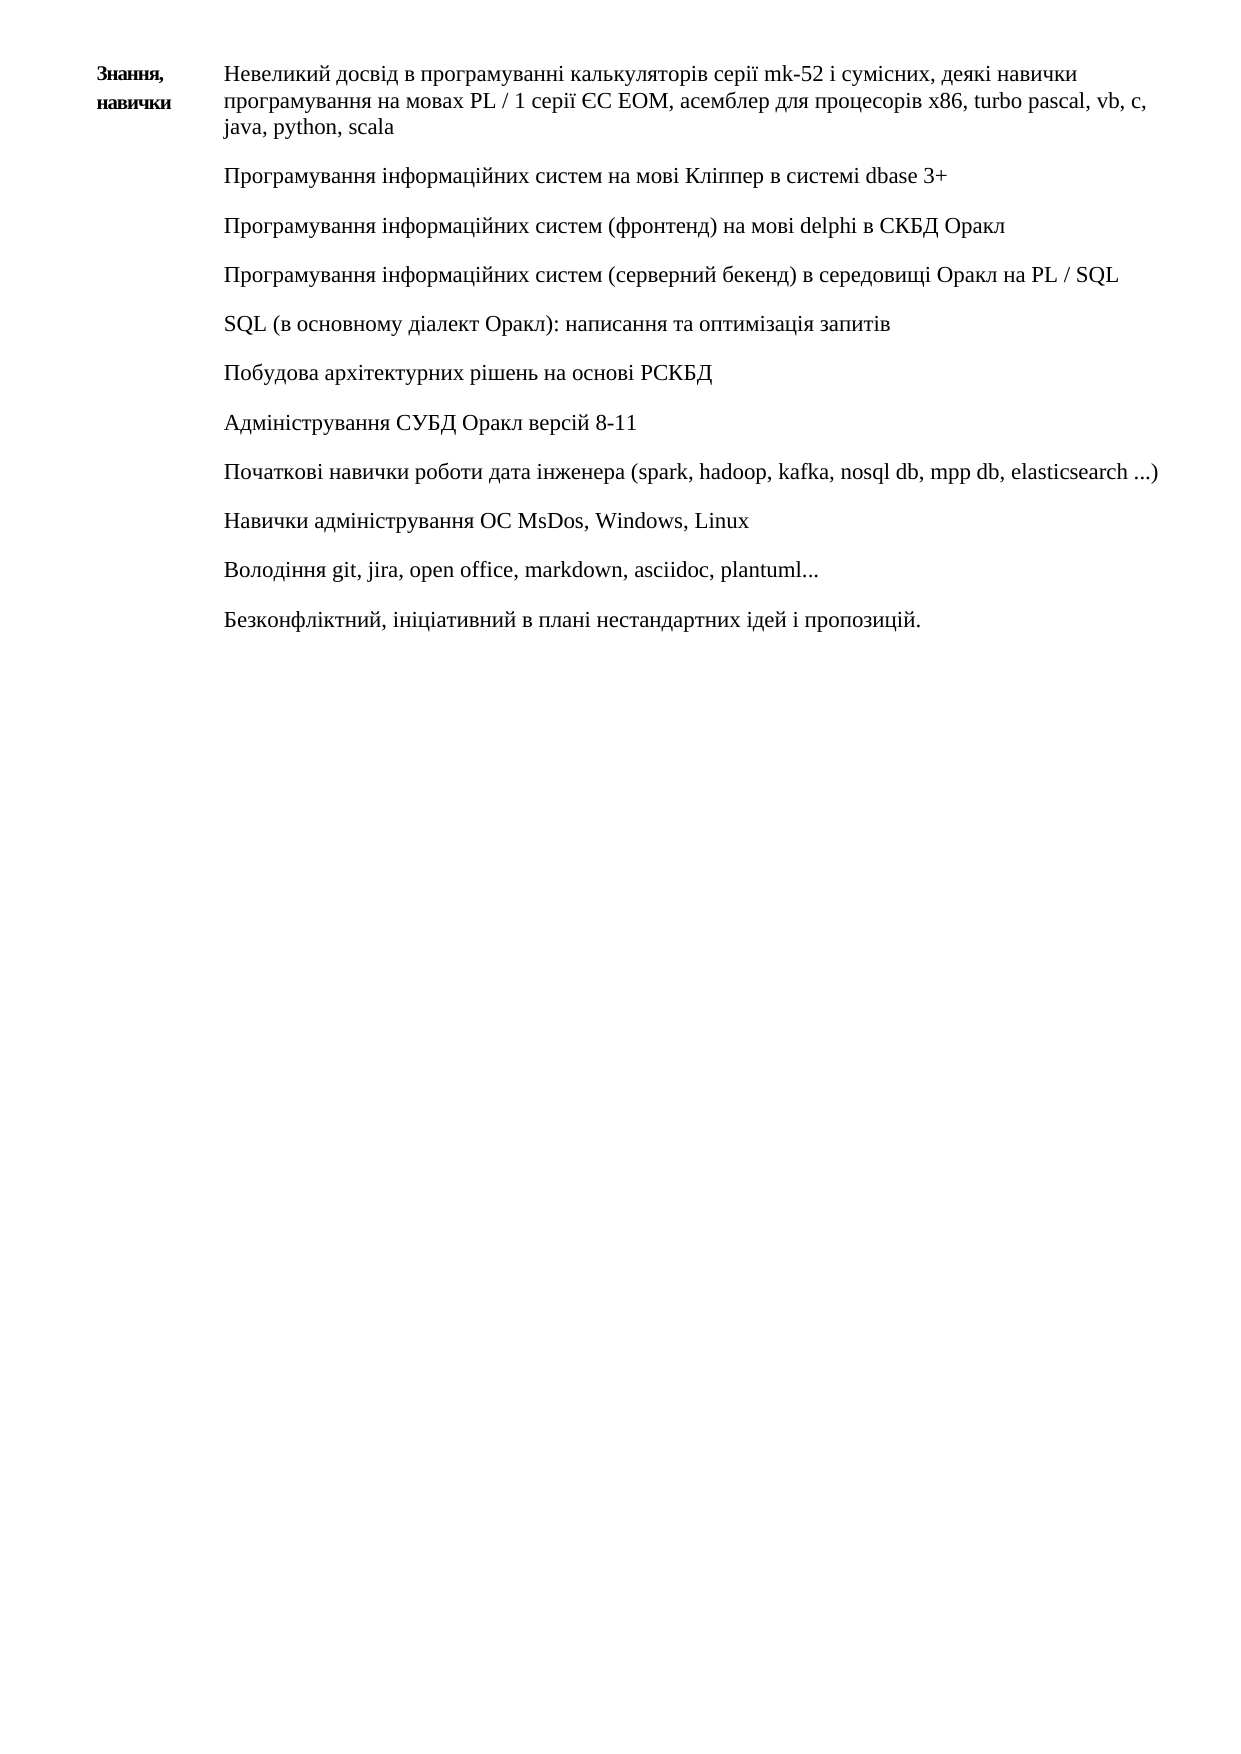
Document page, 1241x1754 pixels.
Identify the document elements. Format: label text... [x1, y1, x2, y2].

table_cell Невеликий досвід в програмуванні калькуляторів серії mk-52 і сумісних, деякі навички програмування на мовах PL / 1 серії ЄС ЕОМ, асемблер для процесорів x86, turbo pascal, vb, c, java, python, scala Програмування інформаційних систем на мові Кліппер в системі dbase 3+ Програмування інформаційних систем (фронтенд) на мові delphi в СКБД Оракл Програмування інформаційних систем (серверний бекенд) в середовищі Оракл на PL / SQL SQL (в основному діалект Оракл): написання та оптимізація запитів Побудова архітектурних рішень на основі РСКБД Адміністрування СУБД Оракл версій 8-11 Початкові навички роботи дата інженера (spark, hadoop, kafka, nosql db, mpp db, elasticsearch ...) Навички адміністрування ОС MsDos, Windows, Linux Володіння git, jira, open office, markdown, asciidoc, plantuml... Безконфліктний, ініціативний в плані нестандартних ідей і пропозицій. [201, 38, 1210, 645]
table_cell Знання, навички [85, 38, 201, 645]
